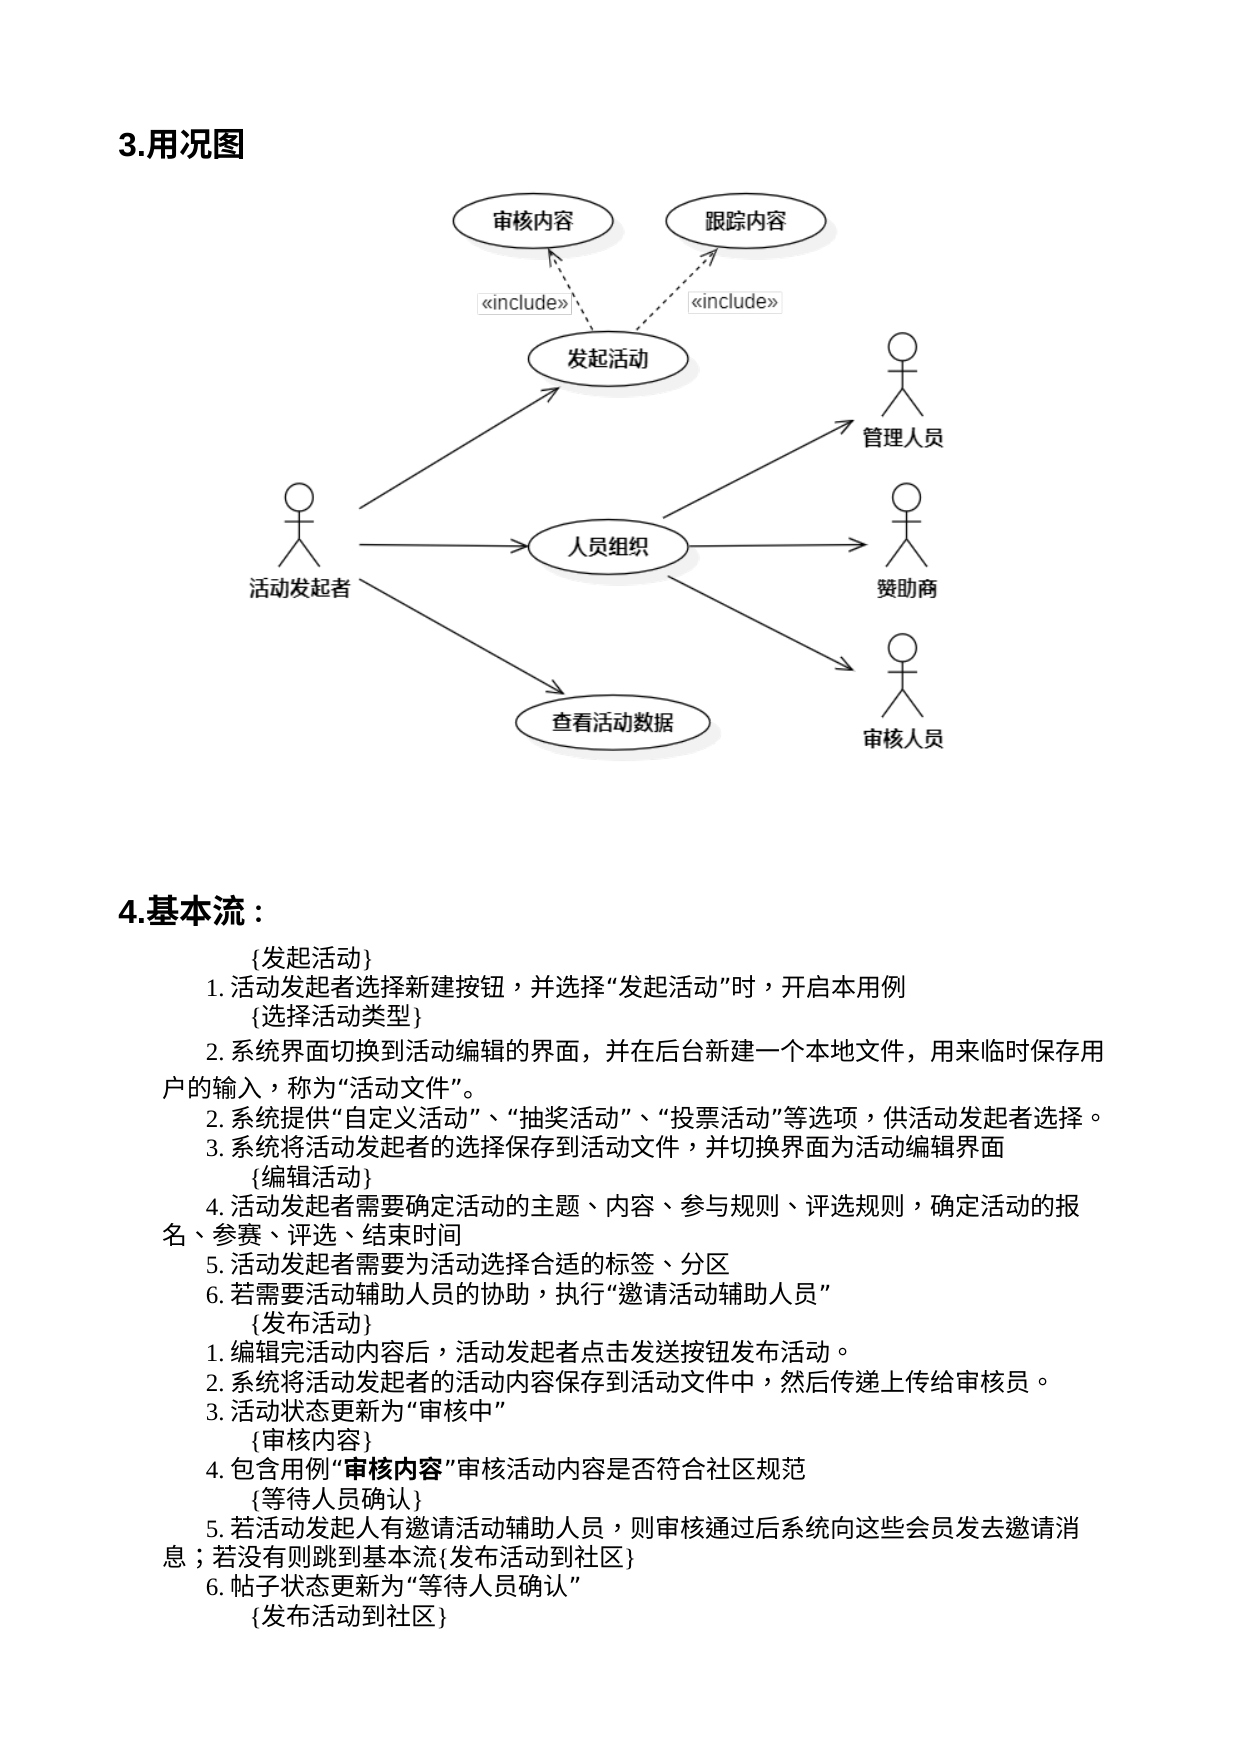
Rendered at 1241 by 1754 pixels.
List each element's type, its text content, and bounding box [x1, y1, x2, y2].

list 活动发起者需要确定活动的主题、内容、参与规则、评选规则，确定活动的报名、参赛、评选、结束时间 [162, 1192, 1122, 1251]
text {发起活动} [206, 944, 1122, 973]
text {发布活动到社区} [206, 1602, 1122, 1631]
list 若活动发起人有邀请活动辅助人员，则审核通过后系统向这些会员发去邀请消息；若没有则跳到基本流{发布活动到社区} [162, 1514, 1122, 1572]
text {发布活动} [249, 1309, 1122, 1338]
list 系统将活动发起者的选择保存到活动文件，并切换界面为活动编辑界面 [162, 1133, 1122, 1163]
text {审核内容} [206, 1426, 1122, 1455]
list 若需要活动辅助人员的协助，执行“邀请活动辅助人员” [162, 1280, 1122, 1309]
list 活动发起者选择新建按钮，并选择“发起活动”时，开启本用例 [162, 973, 1122, 1002]
list 包含用例“审核内容”审核活动内容是否符合社区规范 [162, 1455, 1122, 1485]
list 系统提供“自定义活动”、“抽奖活动”、“投票活动”等选项，供活动发起者选择。 [162, 1104, 1122, 1133]
list 活动发起者需要为活动选择合适的标签、分区 [162, 1251, 1122, 1280]
text {等待人员确认} [206, 1485, 1122, 1514]
text {编辑活动} [206, 1163, 1122, 1192]
list 活动状态更新为“审核中” [162, 1397, 1122, 1426]
list 系统将活动发起者的活动内容保存到活动文件中，然后传递上传给审核员。 [162, 1368, 1122, 1397]
list 帖子状态更新为“等待人员确认” [162, 1572, 1122, 1602]
subtitle 3.用况图 [118, 118, 1122, 166]
picture [225, 178, 1015, 820]
text {选择活动类型} [206, 1002, 1122, 1032]
list 编辑完活动内容后，活动发起者点击发送按钮发布活动。 [162, 1338, 1122, 1368]
subtitle 4.基本流： [118, 892, 1122, 931]
text 2. 系统界面切换到活动编辑的界面，并在后台新建一个本地文件，用来临时保存用户的输入，称为“活动文件”。 [162, 1032, 1122, 1104]
